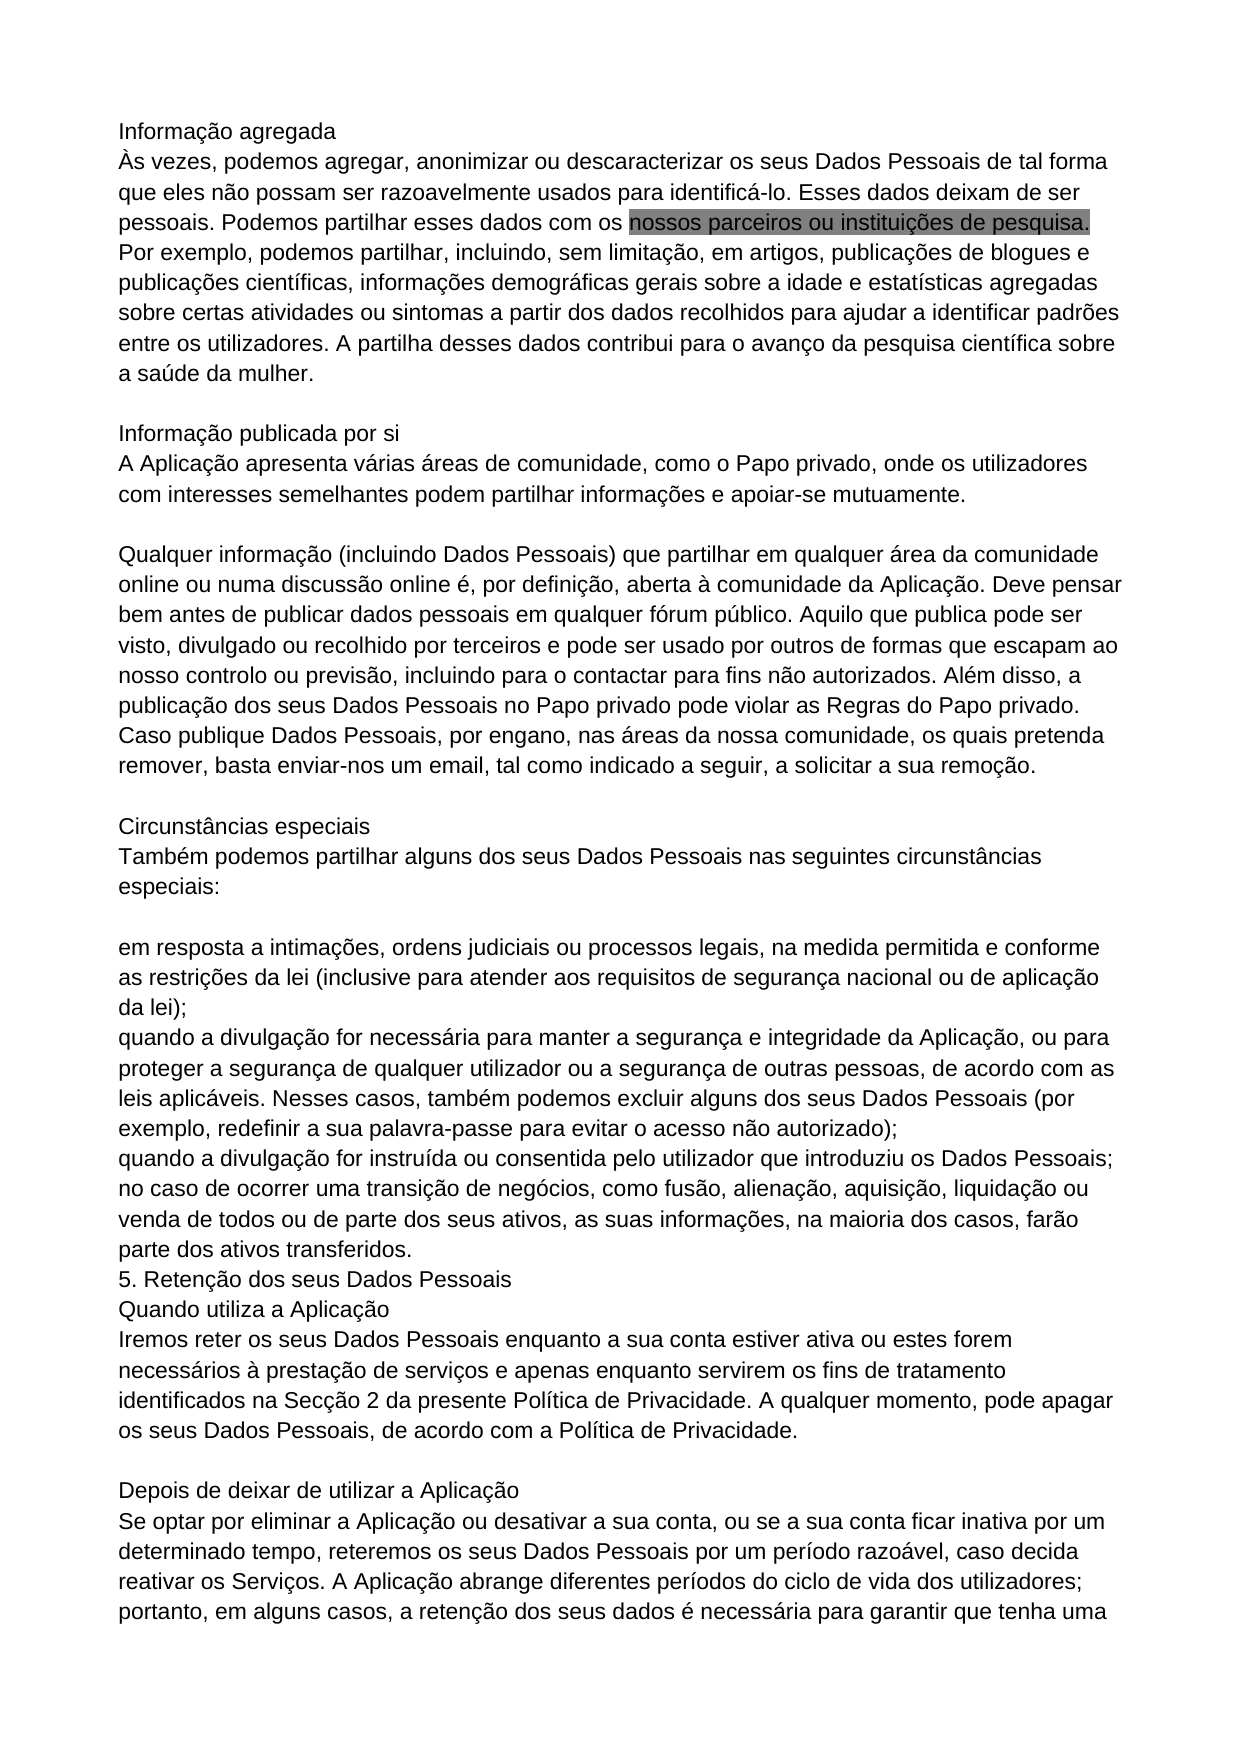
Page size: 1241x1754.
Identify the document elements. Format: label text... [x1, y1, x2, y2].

text Quando utiliza a Aplicação [118, 1296, 1122, 1322]
text no caso de ocorrer uma transição de negócios, como fusão, alienação, aquisição, liquidação ou venda de todos ou de parte dos seus ativos, as suas informações, na maioria dos casos, farão parte dos ativos transferidos. [118, 1175, 1122, 1262]
text Informação agregada [118, 118, 1122, 144]
text quando a divulgação for necessária para manter a segurança e integridade da Aplicação, ou para proteger a segurança de qualquer utilizador ou a segurança de outras pessoas, de acordo com as leis aplicáveis. Nesses casos, também podemos excluir alguns dos seus Dados Pessoais (por exemplo, redefinir a sua palavra-passe para evitar o acesso não autorizado); [118, 1024, 1122, 1141]
text em resposta a intimações, ordens judiciais ou processos legais, na medida permitida e conforme as restrições da lei (inclusive para atender aos requisitos de segurança nacional ou de aplicação da lei); [118, 934, 1122, 1020]
text quando a divulgação for instruída ou consentida pelo utilizador que introduziu os Dados Pessoais; [118, 1145, 1122, 1171]
text Às vezes, podemos agregar, anonimizar ou descaracterizar os seus Dados Pessoais de tal forma que eles não possam ser razoavelmente usados para identificá-lo. Esses dados deixam de ser pessoais. Podemos partilhar esses dados com os nossos parceiros ou instituições de pesquisa. Por exemplo, podemos partilhar, incluindo, sem limitação, em artigos, publicações de blogues e publicações científicas, informações demográficas gerais sobre a idade e estatísticas agregadas sobre certas atividades ou sintomas a partir dos dados recolhidos para ajudar a identificar padrões entre os utilizadores. A partilha desses dados contribui para o avanço da pesquisa científica sobre a saúde da mulher. [118, 148, 1122, 386]
text Iremos reter os seus Dados Pessoais enquanto a sua conta estiver ativa ou estes forem necessários à prestação de serviços e apenas enquanto servirem os fins de tratamento identificados na Secção 2 da presente Política de Privacidade. A qualquer momento, pode apagar os seus Dados Pessoais, de acordo com a Política de Privacidade. [118, 1326, 1122, 1443]
text A Aplicação apresenta várias áreas de comunidade, como o Papo privado, onde os utilizadores com interesses semelhantes podem partilhar informações e apoiar-se mutuamente. [118, 450, 1122, 507]
text Se optar por eliminar a Aplicação ou desativar a sua conta, ou se a sua conta ficar inativa por um determinado tempo, reteremos os seus Dados Pessoais por um período razoável, caso decida reativar os Serviços. A Aplicação abrange diferentes períodos do ciclo de vida dos utilizadores; portanto, em alguns casos, a retenção dos seus dados é necessária para garantir que tenha uma [118, 1508, 1122, 1624]
text Depois de deixar de utilizar a Aplicação [118, 1477, 1122, 1504]
text 5. Retenção dos seus Dados Pessoais [118, 1266, 1122, 1292]
text Informação publicada por si [118, 420, 1122, 446]
text Circunstâncias especiais [118, 813, 1122, 839]
text Também podemos partilhar alguns dos seus Dados Pessoais nas seguintes circunstâncias especiais: [118, 843, 1122, 899]
text Qualquer informação (incluindo Dados Pessoais) que partilhar em qualquer área da comunidade online ou numa discussão online é, por definição, aberta à comunidade da Aplicação. Deve pensar bem antes de publicar dados pessoais em qualquer fórum público. Aquilo que publica pode ser visto, divulgado ou recolhido por terceiros e pode ser usado por outros de formas que escapam ao nosso controlo ou previsão, incluindo para o contactar para fins não autorizados. Além disso, a publicação dos seus Dados Pessoais no Papo privado pode violar as Regras do Papo privado. Caso publique Dados Pessoais, por engano, nas áreas da nossa comunidade, os quais pretenda remover, basta enviar-nos um email, tal como indicado a seguir, a solicitar a sua remoção. [118, 541, 1122, 779]
